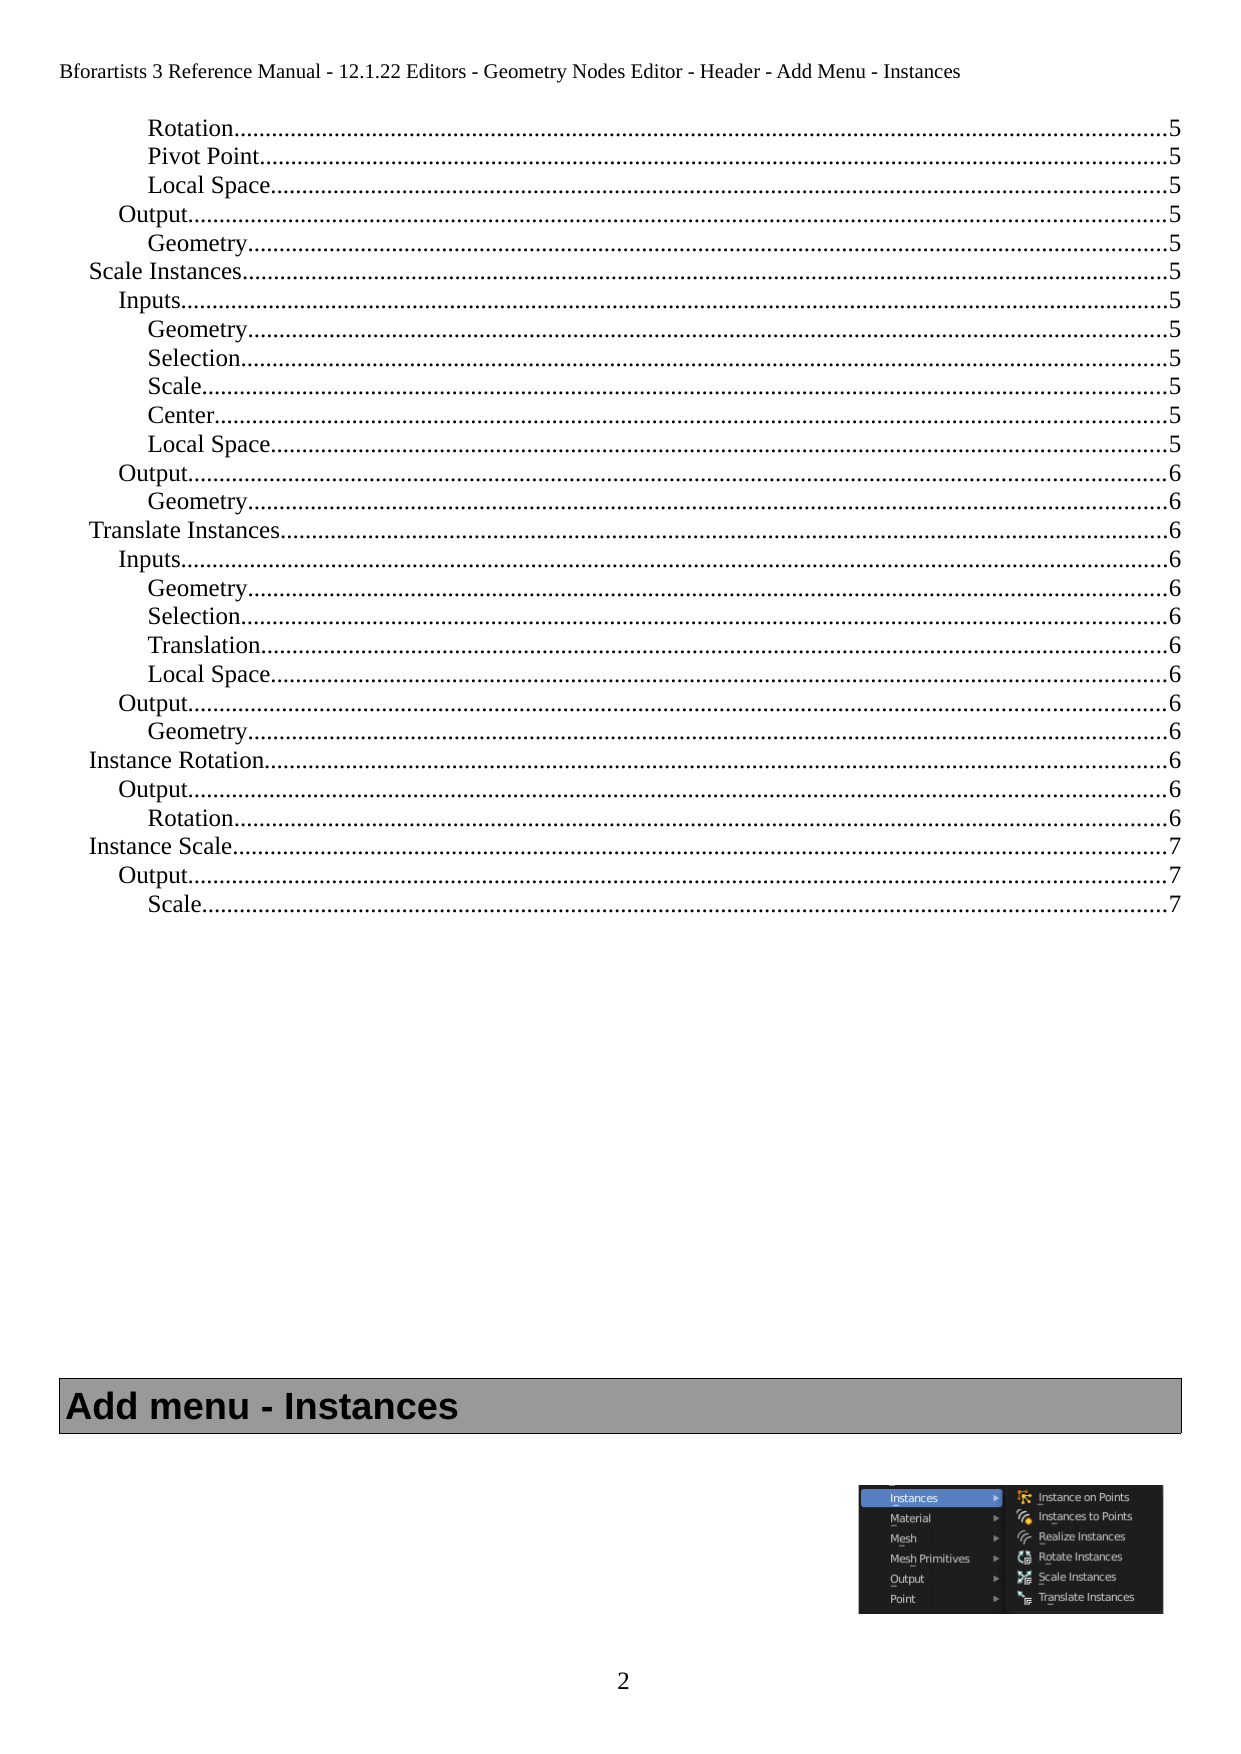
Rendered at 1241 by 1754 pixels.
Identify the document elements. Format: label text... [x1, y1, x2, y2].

text Scale Instances 5 [88, 256, 1181, 285]
text Output 7 [118, 860, 1181, 889]
text Translate Instances 6 [88, 515, 1181, 544]
text Rotation 6 [147, 803, 1181, 831]
text Local Space 5 [147, 429, 1181, 458]
text Geometry 5 [147, 228, 1181, 256]
text Inputs 5 [118, 285, 1181, 314]
text Output 5 [118, 199, 1181, 228]
text Geometry 6 [147, 573, 1181, 601]
text Selection 6 [147, 601, 1181, 630]
text Local Space 5 [147, 170, 1181, 199]
table_header Add menu - Instances [60, 1379, 1181, 1433]
text Center 5 [147, 400, 1181, 429]
text Local Space 6 [147, 659, 1181, 688]
text Geometry 6 [147, 716, 1181, 745]
text Inputs 6 [118, 544, 1181, 573]
text Selection 5 [147, 343, 1181, 371]
text Scale 5 [147, 371, 1181, 400]
picture [858, 1485, 1164, 1614]
text Instance Scale 7 [88, 831, 1181, 860]
text Instance Rotation 6 [88, 745, 1181, 774]
text Translation 6 [147, 630, 1181, 659]
text Output 6 [118, 458, 1181, 486]
text Output 6 [118, 688, 1181, 716]
text Pivot Point 5 [147, 141, 1181, 170]
text Geometry 5 [147, 314, 1181, 343]
text Geometry 6 [147, 486, 1181, 515]
text Output 6 [118, 774, 1181, 803]
text Rotation 5 [147, 113, 1181, 141]
text Scale 7 [147, 889, 1181, 918]
